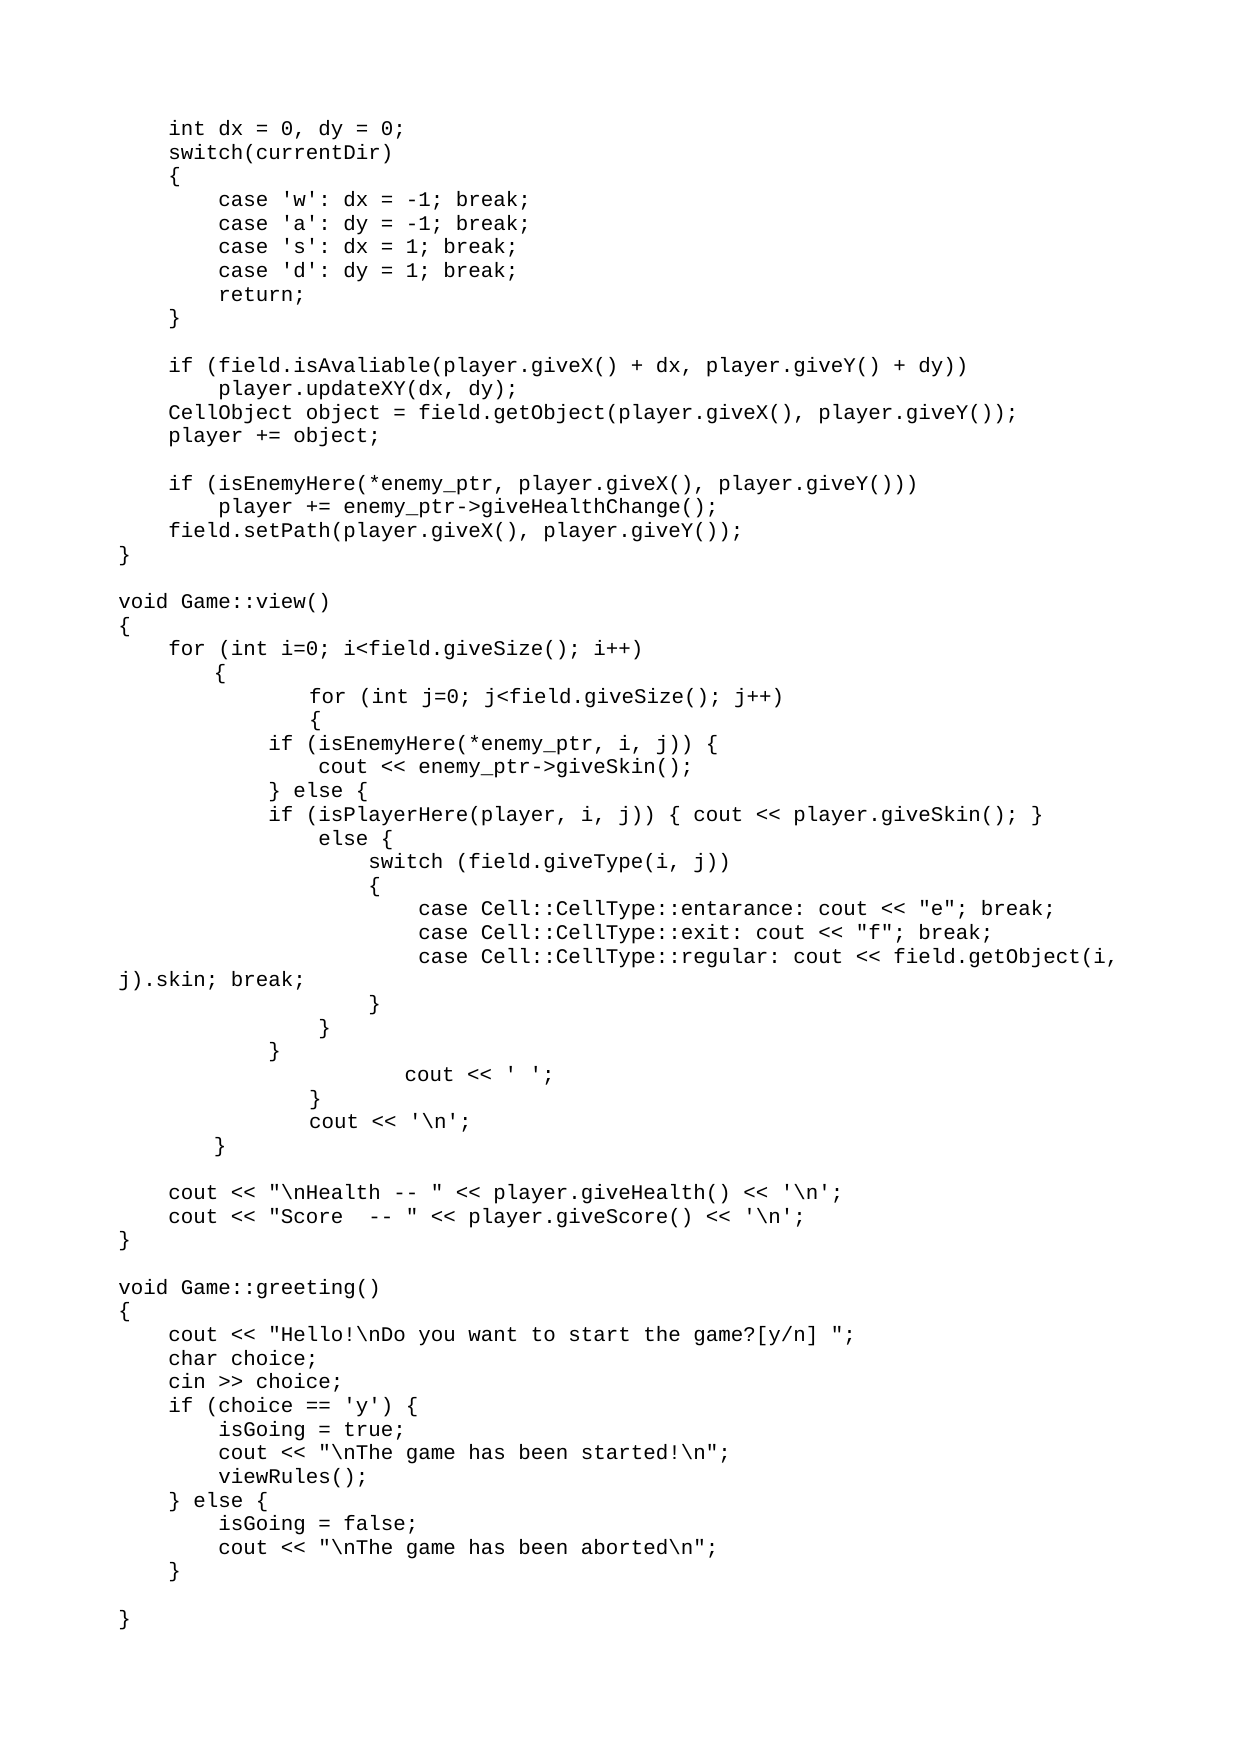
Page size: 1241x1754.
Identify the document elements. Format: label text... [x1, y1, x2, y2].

text case 'd': dy = 1; break; [118, 260, 1122, 284]
text } else { [118, 1489, 1122, 1513]
text } [118, 307, 1122, 331]
text } [118, 993, 1122, 1017]
text player += object; [118, 426, 1122, 449]
text } [118, 1088, 1122, 1111]
text cout << "\nHealth -- " << player.giveHealth() << '\n'; [118, 1182, 1122, 1206]
text viewRules(); [118, 1466, 1122, 1489]
text case 'w': dx = -1; break; [118, 189, 1122, 213]
text if (field.isAvaliable(player.giveX() + dx, player.giveY() + dy)) [118, 354, 1122, 378]
text } [118, 1040, 1122, 1064]
text cout << "Score -- " << player.giveScore() << '\n'; [118, 1206, 1122, 1229]
text { [118, 709, 1122, 733]
text player.updateXY(dx, dy); [118, 378, 1122, 402]
text } [118, 1561, 1122, 1584]
text { [118, 615, 1122, 638]
text for (int i=0; i<field.giveSize(); i++) [118, 638, 1122, 662]
text cout << "\nThe game has been aborted\n"; [118, 1537, 1122, 1561]
text for (int j=0; j<field.giveSize(); j++) [118, 686, 1122, 709]
text case 'a': dy = -1; break; [118, 213, 1122, 236]
text if (isEnemyHere(*enemy_ptr, player.giveX(), player.giveY())) [118, 473, 1122, 496]
text void Game::greeting() [118, 1277, 1122, 1300]
text } [118, 1135, 1122, 1158]
text case Cell::CellType::regular: cout << field.getObject(i, j).skin; break; [118, 946, 1122, 993]
text player += enemy_ptr->giveHealthChange(); [118, 496, 1122, 520]
text cout << '\n'; [118, 1111, 1122, 1135]
text { [118, 1300, 1122, 1324]
text } [118, 1608, 1122, 1631]
text } [118, 1017, 1122, 1040]
text cout << enemy_ptr->giveSkin(); [118, 757, 1122, 780]
text else { [118, 827, 1122, 851]
text switch(currentDir) [118, 142, 1122, 165]
text cin >> choice; [118, 1371, 1122, 1395]
text } [118, 544, 1122, 567]
text { [118, 662, 1122, 686]
text field.setPath(player.giveX(), player.giveY()); [118, 520, 1122, 544]
text } [118, 1229, 1122, 1253]
text cout << "Hello!\nDo you want to start thе game?[y/n] "; [118, 1324, 1122, 1348]
text } else { [118, 780, 1122, 804]
text case Cell::CellType::exit: cout << "f"; break; [118, 922, 1122, 946]
text if (choice == 'y') { [118, 1395, 1122, 1419]
text cout << ' '; [118, 1064, 1122, 1088]
text switch (field.giveType(i, j)) [118, 851, 1122, 875]
text if (isPlayerHere(player, i, j)) { cout << player.giveSkin(); } [118, 804, 1122, 827]
text return; [118, 284, 1122, 307]
text isGoing = true; [118, 1419, 1122, 1442]
text { [118, 165, 1122, 189]
text case 's': dx = 1; break; [118, 236, 1122, 260]
text if (isEnemyHere(*enemy_ptr, i, j)) { [118, 733, 1122, 757]
text cout << "\nThe game has been started!\n"; [118, 1442, 1122, 1466]
text char choice; [118, 1348, 1122, 1371]
text int dx = 0, dy = 0; [118, 118, 1122, 142]
text void Game::view() [118, 591, 1122, 615]
text CellObject object = field.getObject(player.giveX(), player.giveY()); [118, 402, 1122, 426]
text isGoing = false; [118, 1513, 1122, 1537]
text { [118, 875, 1122, 898]
text case Cell::CellType::entarance: cout << "e"; break; [118, 898, 1122, 922]
